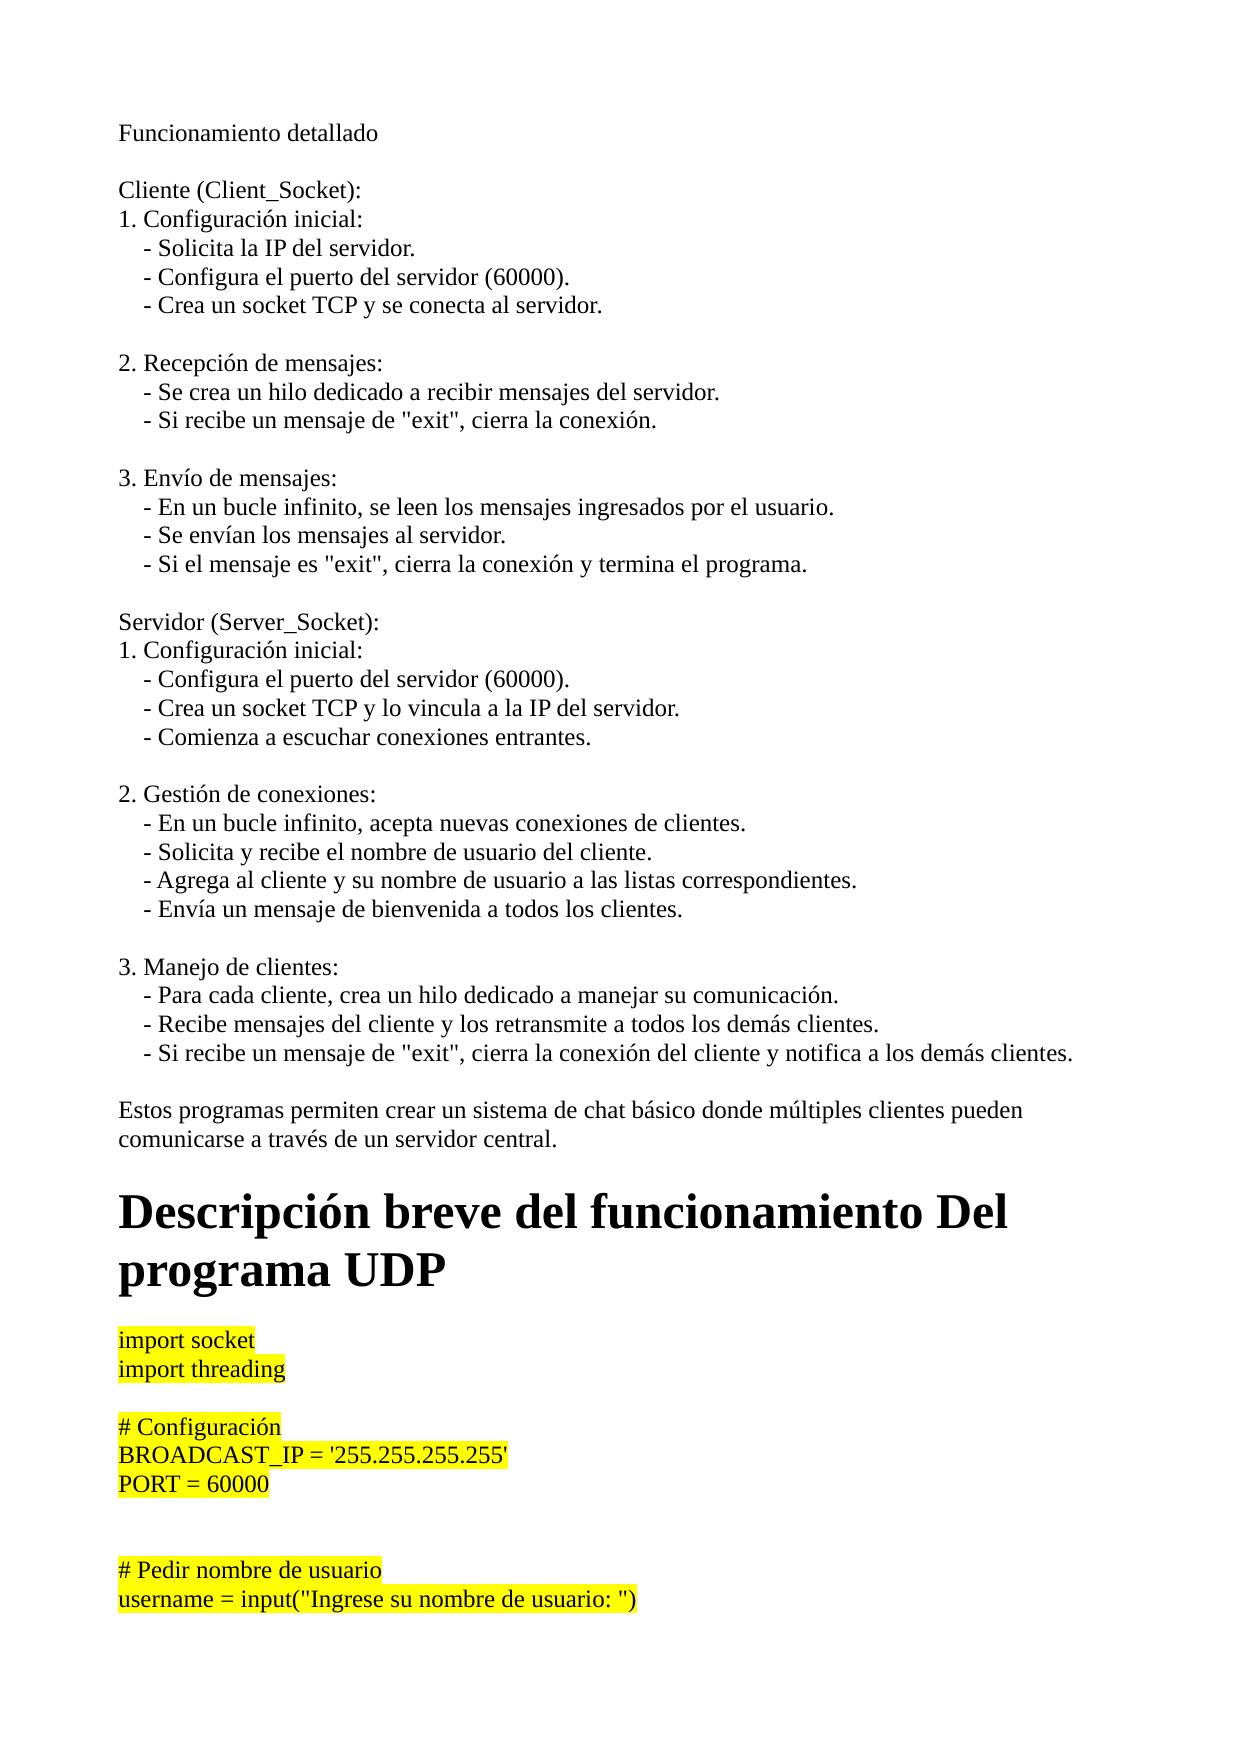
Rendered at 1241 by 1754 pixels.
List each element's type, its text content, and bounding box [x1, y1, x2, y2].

text 1. Configuración inicial: [118, 204, 1122, 233]
text - Si recibe un mensaje de "exit", cierra la conexión del cliente y notifica a los demás clientes. [118, 1038, 1122, 1067]
text - Crea un socket TCP y se conecta al servidor. [118, 291, 1122, 319]
text BROADCAST_IP = '255.255.255.255' [118, 1441, 1122, 1469]
text - Configura el puerto del servidor (60000). [118, 664, 1122, 693]
text - Solicita la IP del servidor. [118, 233, 1122, 262]
text Descripción breve del funcionamiento Del programa UDP [118, 1182, 1122, 1297]
text - Para cada cliente, crea un hilo dedicado a manejar su comunicación. [118, 981, 1122, 1009]
text 2. Gestión de conexiones: [118, 779, 1122, 808]
text - En un bucle infinito, se leen los mensajes ingresados por el usuario. [118, 492, 1122, 521]
text - Solicita y recibe el nombre de usuario del cliente. [118, 837, 1122, 866]
text - En un bucle infinito, acepta nuevas conexiones de clientes. [118, 808, 1122, 837]
text Estos programas permiten crear un sistema de chat básico donde múltiples clientes pueden comunicarse a través de un servidor central. [118, 1096, 1122, 1153]
text - Si el mensaje es "exit", cierra la conexión y termina el programa. [118, 549, 1122, 578]
text - Agrega al cliente y su nombre de usuario a las listas correspondientes. [118, 866, 1122, 894]
text 3. Manejo de clientes: [118, 952, 1122, 981]
text - Configura el puerto del servidor (60000). [118, 262, 1122, 291]
text PORT = 60000 [118, 1469, 1122, 1498]
text username = input("Ingrese su nombre de usuario: ") [118, 1584, 1122, 1613]
text Servidor (Server_Socket): [118, 607, 1122, 636]
text - Recibe mensajes del cliente y los retransmite a todos los demás clientes. [118, 1009, 1122, 1038]
text import threading [118, 1354, 1122, 1383]
text 2. Recepción de mensajes: [118, 348, 1122, 377]
text 3. Envío de mensajes: [118, 463, 1122, 492]
text 1. Configuración inicial: [118, 636, 1122, 664]
text - Envía un mensaje de bienvenida a todos los clientes. [118, 894, 1122, 923]
text - Se envían los mensajes al servidor. [118, 521, 1122, 549]
text # Configuración [118, 1412, 1122, 1441]
text # Pedir nombre de usuario [118, 1556, 1122, 1584]
text import socket [118, 1326, 1122, 1354]
text Funcionamiento detallado [118, 118, 1122, 147]
text - Se crea un hilo dedicado a recibir mensajes del servidor. [118, 377, 1122, 406]
text Cliente (Client_Socket): [118, 176, 1122, 204]
text - Comienza a escuchar conexiones entrantes. [118, 722, 1122, 751]
text - Crea un socket TCP y lo vincula a la IP del servidor. [118, 693, 1122, 722]
text - Si recibe un mensaje de "exit", cierra la conexión. [118, 406, 1122, 434]
